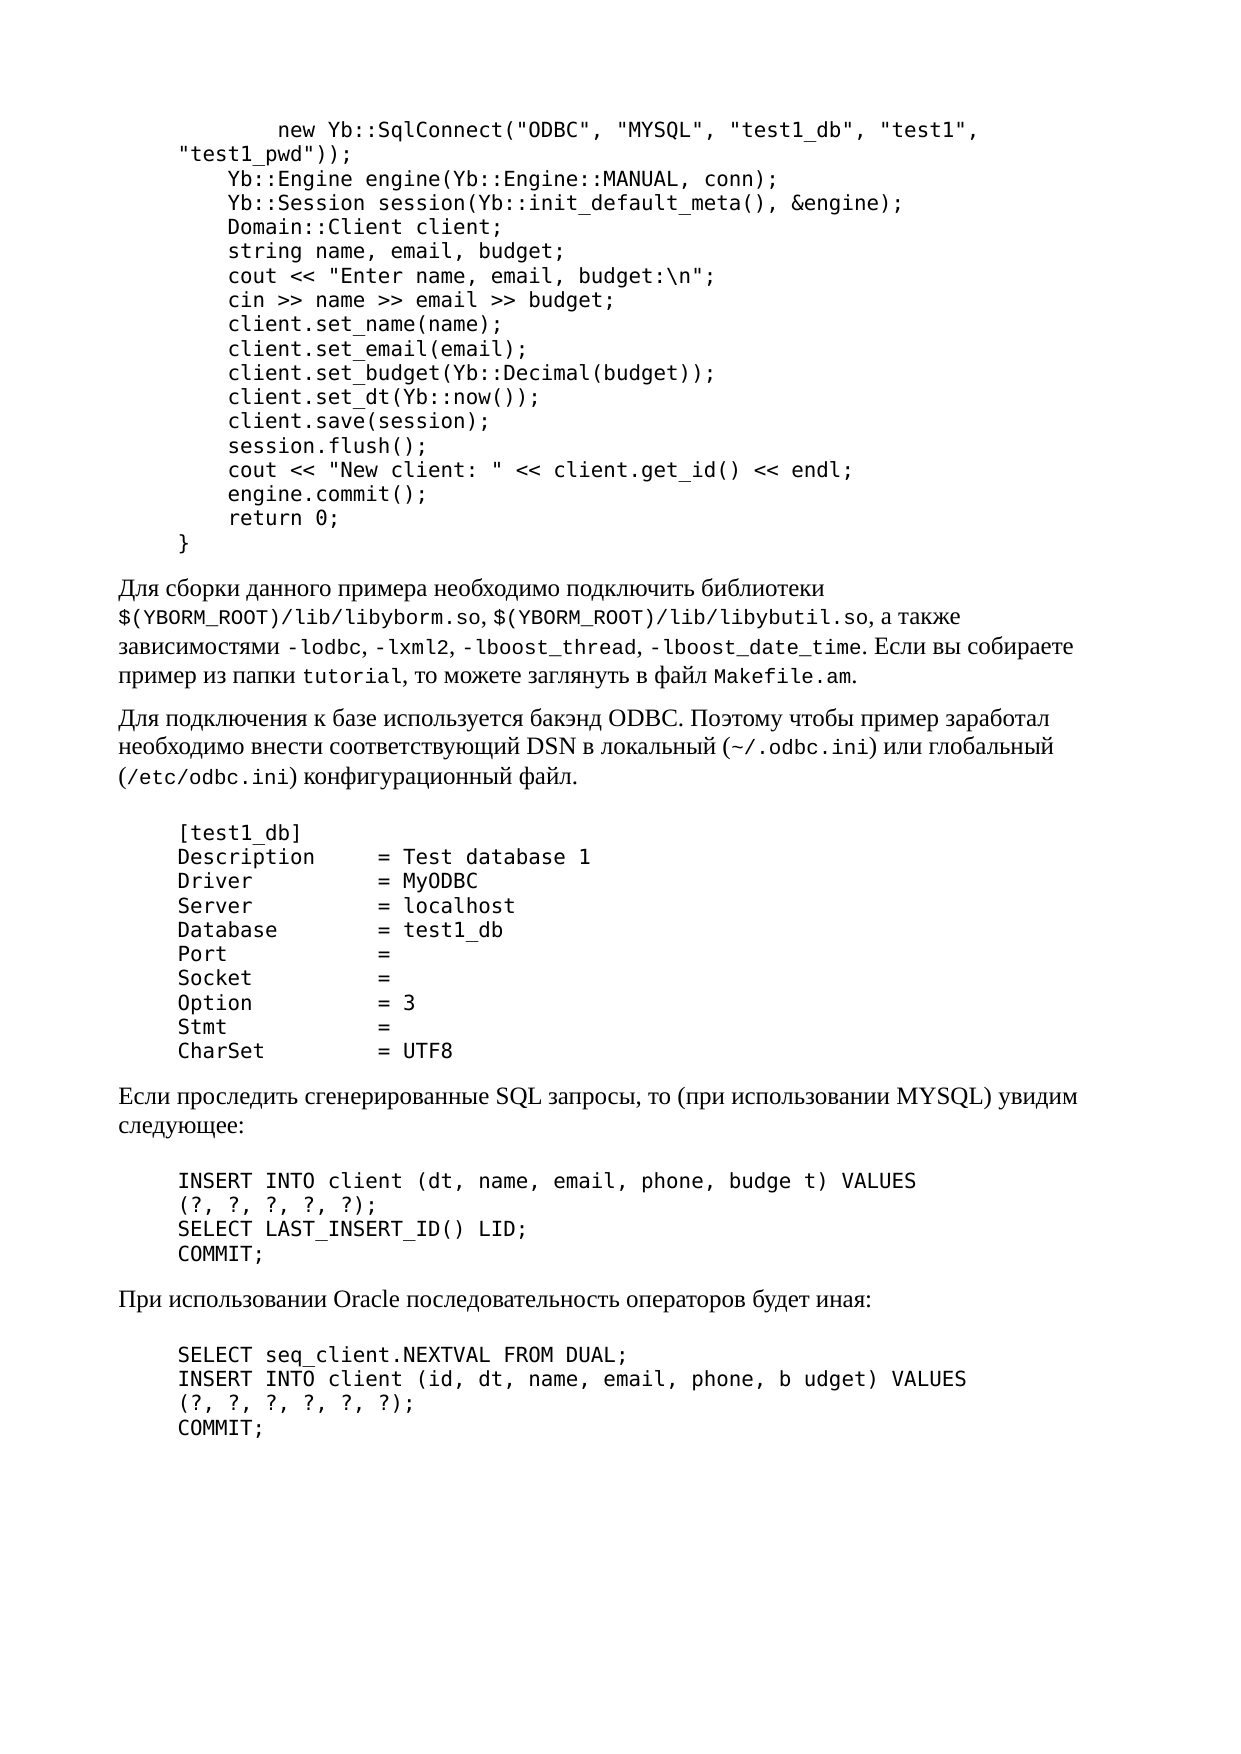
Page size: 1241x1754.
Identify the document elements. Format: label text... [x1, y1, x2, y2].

text [test1_db] Description = Test database 1 Driver = MyODBC Server = localhost Database = test1_db Port = Socket = Option = 3 Stmt = CharSet = UTF8 [177, 821, 1122, 1063]
text new Yb::SqlConnect("ODBC", "MYSQL", "test1_db", "test1", "test1_pwd")); Yb::Engine engine(Yb::Engine::MANUAL, conn); Yb::Session session(Yb::init_default_meta(), &engine); Domain::Client client; string name, email, budget; cout << "Enter name, email, budget:\n"; cin >> name >> email >> budget; client.set_name(name); client.set_email(email); client.set_budget(Yb::Decimal(budget)); client.set_dt(Yb::now()); client.save(session); session.flush(); cout << "New client: " << client.get_id() << endl; engine.commit(); return 0; } [177, 118, 1122, 555]
text SELECT seq_client.NEXTVAL FROM DUAL; INSERT INTO client (id, dt, name, email, phone, b udget) VALUES (?, ?, ?, ?, ?, ?); COMMIT; [177, 1343, 1122, 1440]
text INSERT INTO client (dt, name, email, phone, budge t) VALUES (?, ?, ?, ?, ?); SELECT LAST_INSERT_ID() LID; COMMIT; [177, 1169, 1122, 1266]
text При использовании Oracle последовательность операторов будет иная: [118, 1284, 1122, 1312]
text Для подключения к базе используется бакэнд ODBC. Поэтому чтобы пример заработал необходимо внести соответствующий DSN в локальный (~/.odbc.ini) или глобальный (/etc/odbc.ini) конфигурационный файл. [118, 703, 1122, 791]
text Для сборки данного примера необходимо подключить библиотеки $(YBORM_ROOT)/lib/libyborm.so, $(YBORM_ROOT)/lib/libybutil.so, а также зависимостями -lodbc, -lxml2, -lboost_thread, -lboost_date_time. Если вы собираете пример из папки tutorial, то можете заглянуть в файл Makefile.am. [118, 573, 1122, 690]
text Если проследить сгенерированные SQL запросы, то (при использовании MYSQL) увидим следующее: [118, 1081, 1122, 1139]
